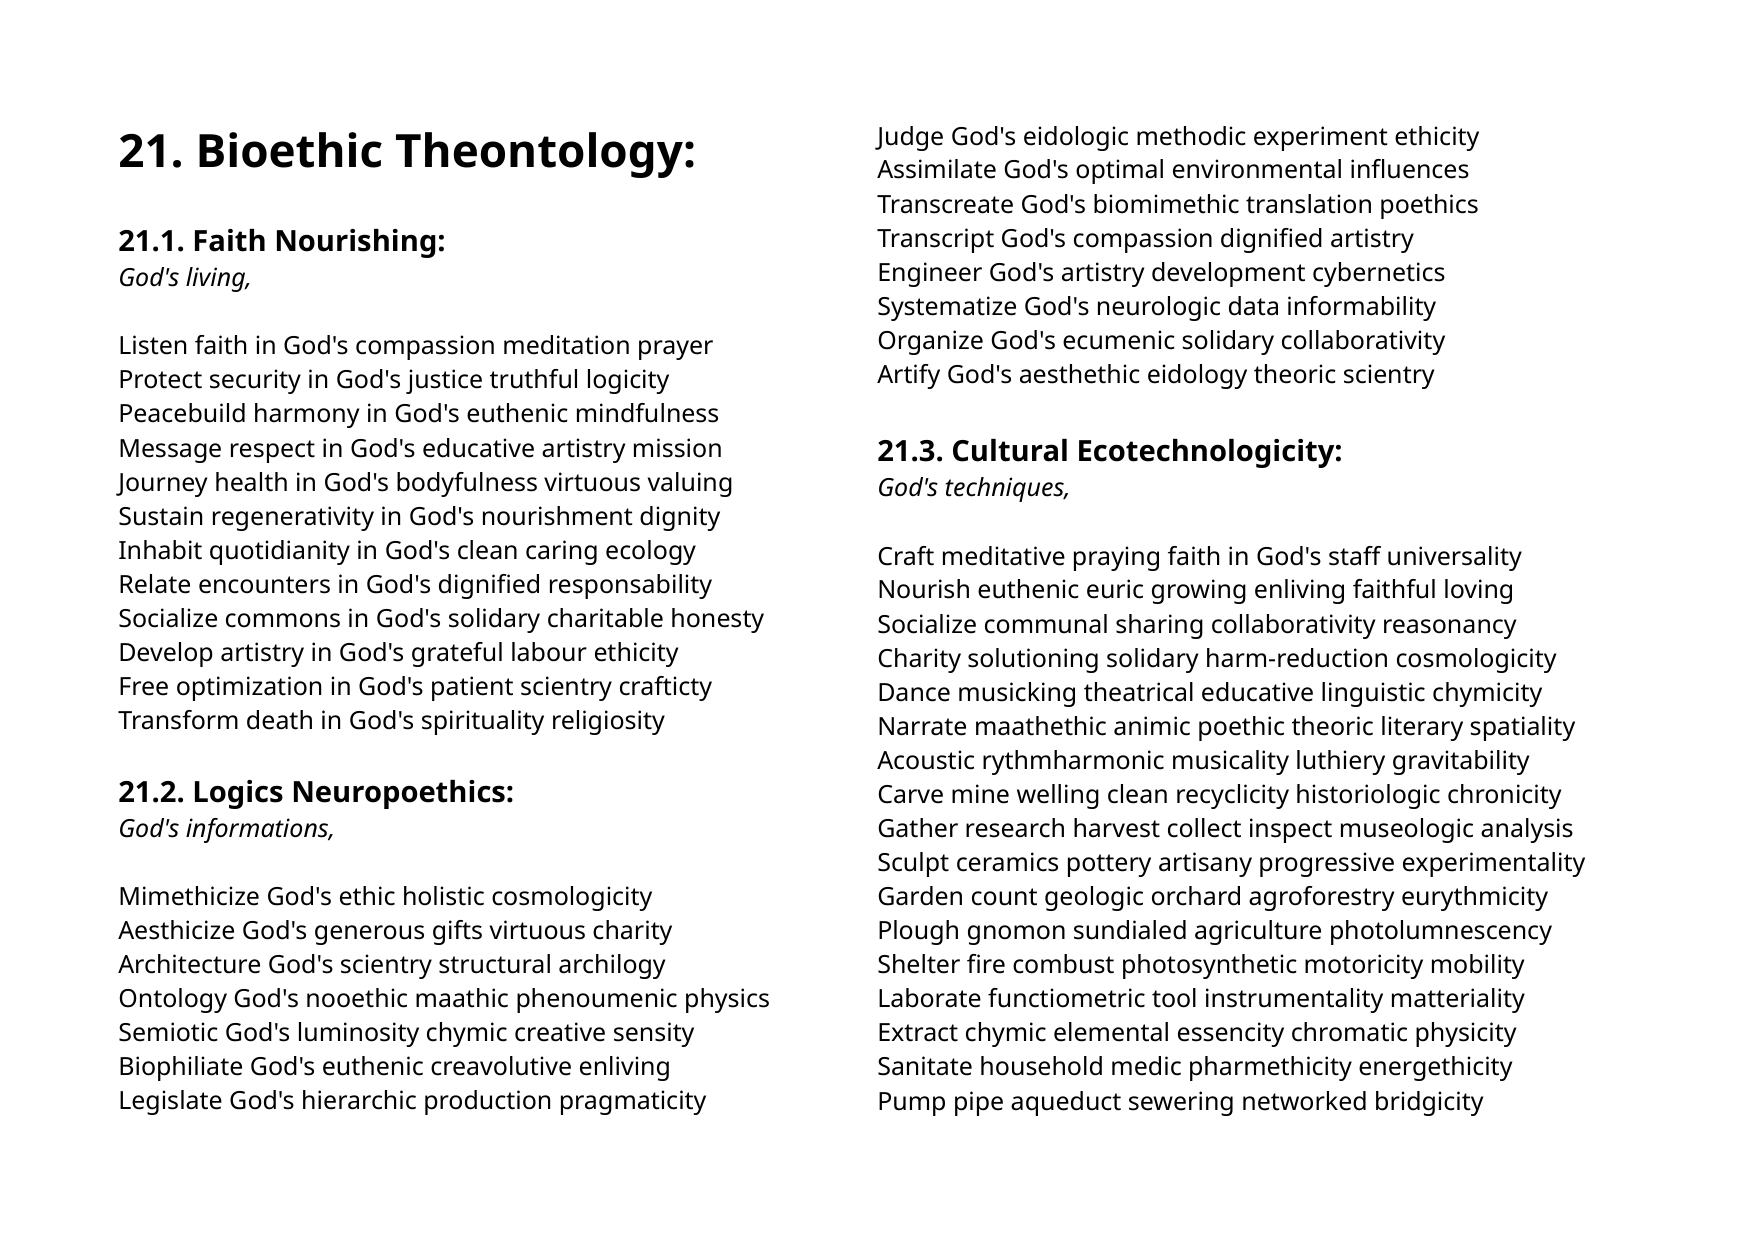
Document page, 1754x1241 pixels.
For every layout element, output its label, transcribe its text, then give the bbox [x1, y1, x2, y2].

text God's techniques, [877, 470, 1636, 504]
text Inhabit quotidianity in God's clean caring ecology [118, 532, 877, 566]
text Architecture God's scientry structural archilogy [118, 947, 877, 981]
text Plough gnomon sundialed agriculture photolumnescency [877, 913, 1636, 947]
text Craft meditative praying faith in God's staff universality [877, 538, 1636, 572]
text Carve mine welling clean recyclicity historiologic chronicity [877, 777, 1636, 811]
text Free optimization in God's patient scientry crafticty [118, 669, 877, 703]
text Socialize commons in God's solidary charitable honesty [118, 601, 877, 634]
text Artify God's aesthethic eidology theoric scientry [877, 357, 1636, 391]
text Semiotic God's luminosity chymic creative sensity [118, 1015, 877, 1049]
text 21.2. Logics Neuropoethics: [118, 771, 877, 811]
text Protect security in God's justice truthful logicity [118, 362, 877, 396]
text Mimethicize God's ethic holistic cosmologicity [118, 879, 877, 913]
text Garden count geologic orchard agroforestry eurythmicity [877, 879, 1636, 913]
text Laborate functiometric tool instrumentality matteriality [877, 981, 1636, 1015]
text God's living, [118, 260, 877, 294]
text Pump pipe aqueduct sewering networked bridgicity [877, 1083, 1636, 1117]
text Aesthicize God's generous gifts virtuous charity [118, 913, 877, 947]
text God's informations, [118, 811, 877, 844]
text 21.1. Faith Nourishing: [118, 220, 877, 260]
text Judge God's eidologic methodic experiment ethicity [877, 118, 1636, 152]
text Transform death in God's spirituality religiosity [118, 703, 877, 737]
text Charity solutioning solidary harm-reduction cosmologicity [877, 640, 1636, 674]
text Gather research harvest collect inspect museologic analysis [877, 811, 1636, 845]
text Acoustic rythmharmonic musicality luthiery gravitability [877, 742, 1636, 777]
text Shelter fire combust photosynthetic motoricity mobility [877, 947, 1636, 981]
text Socialize communal sharing collaborativity reasonancy [877, 606, 1636, 640]
text Listen faith in God's compassion meditation prayer [118, 328, 877, 362]
text Biophiliate God's euthenic creavolutive enliving [118, 1049, 877, 1083]
text 21. Bioethic Theontology: [118, 118, 877, 181]
text Transcript God's compassion dignified artistry [877, 220, 1636, 254]
text Organize God's ecumenic solidary collaborativity [877, 322, 1636, 357]
text Dance musicking theatrical educative linguistic chymicity [877, 674, 1636, 708]
text Transcreate God's biomimethic translation poethics [877, 186, 1636, 220]
text Develop artistry in God's grateful labour ethicity [118, 634, 877, 669]
text Legislate God's hierarchic production pragmaticity [118, 1083, 877, 1117]
text Systematize God's neurologic data informability [877, 288, 1636, 322]
text Nourish euthenic euric growing enliving faithful loving [877, 572, 1636, 606]
text Extract chymic elemental essencity chromatic physicity [877, 1015, 1636, 1049]
text Engineer God's artistry development cybernetics [877, 254, 1636, 288]
text Ontology God's nooethic maathic phenoumenic physics [118, 981, 877, 1015]
text Peacebuild harmony in God's euthenic mindfulness [118, 396, 877, 430]
text Relate encounters in God's dignified responsability [118, 566, 877, 601]
text 21.3. Cultural Ecotechnologicity: [877, 430, 1636, 470]
text Assimilate God's optimal environmental influences [877, 152, 1636, 186]
text Message respect in God's educative artistry mission [118, 430, 877, 464]
text Narrate maathethic animic poethic theoric literary spatiality [877, 708, 1636, 742]
text Sanitate household medic pharmethicity energethicity [877, 1049, 1636, 1083]
text Sustain regenerativity in God's nourishment dignity [118, 498, 877, 532]
text Journey health in God's bodyfulness virtuous valuing [118, 464, 877, 498]
text Sculpt ceramics pottery artisany progressive experimentality [877, 845, 1636, 879]
